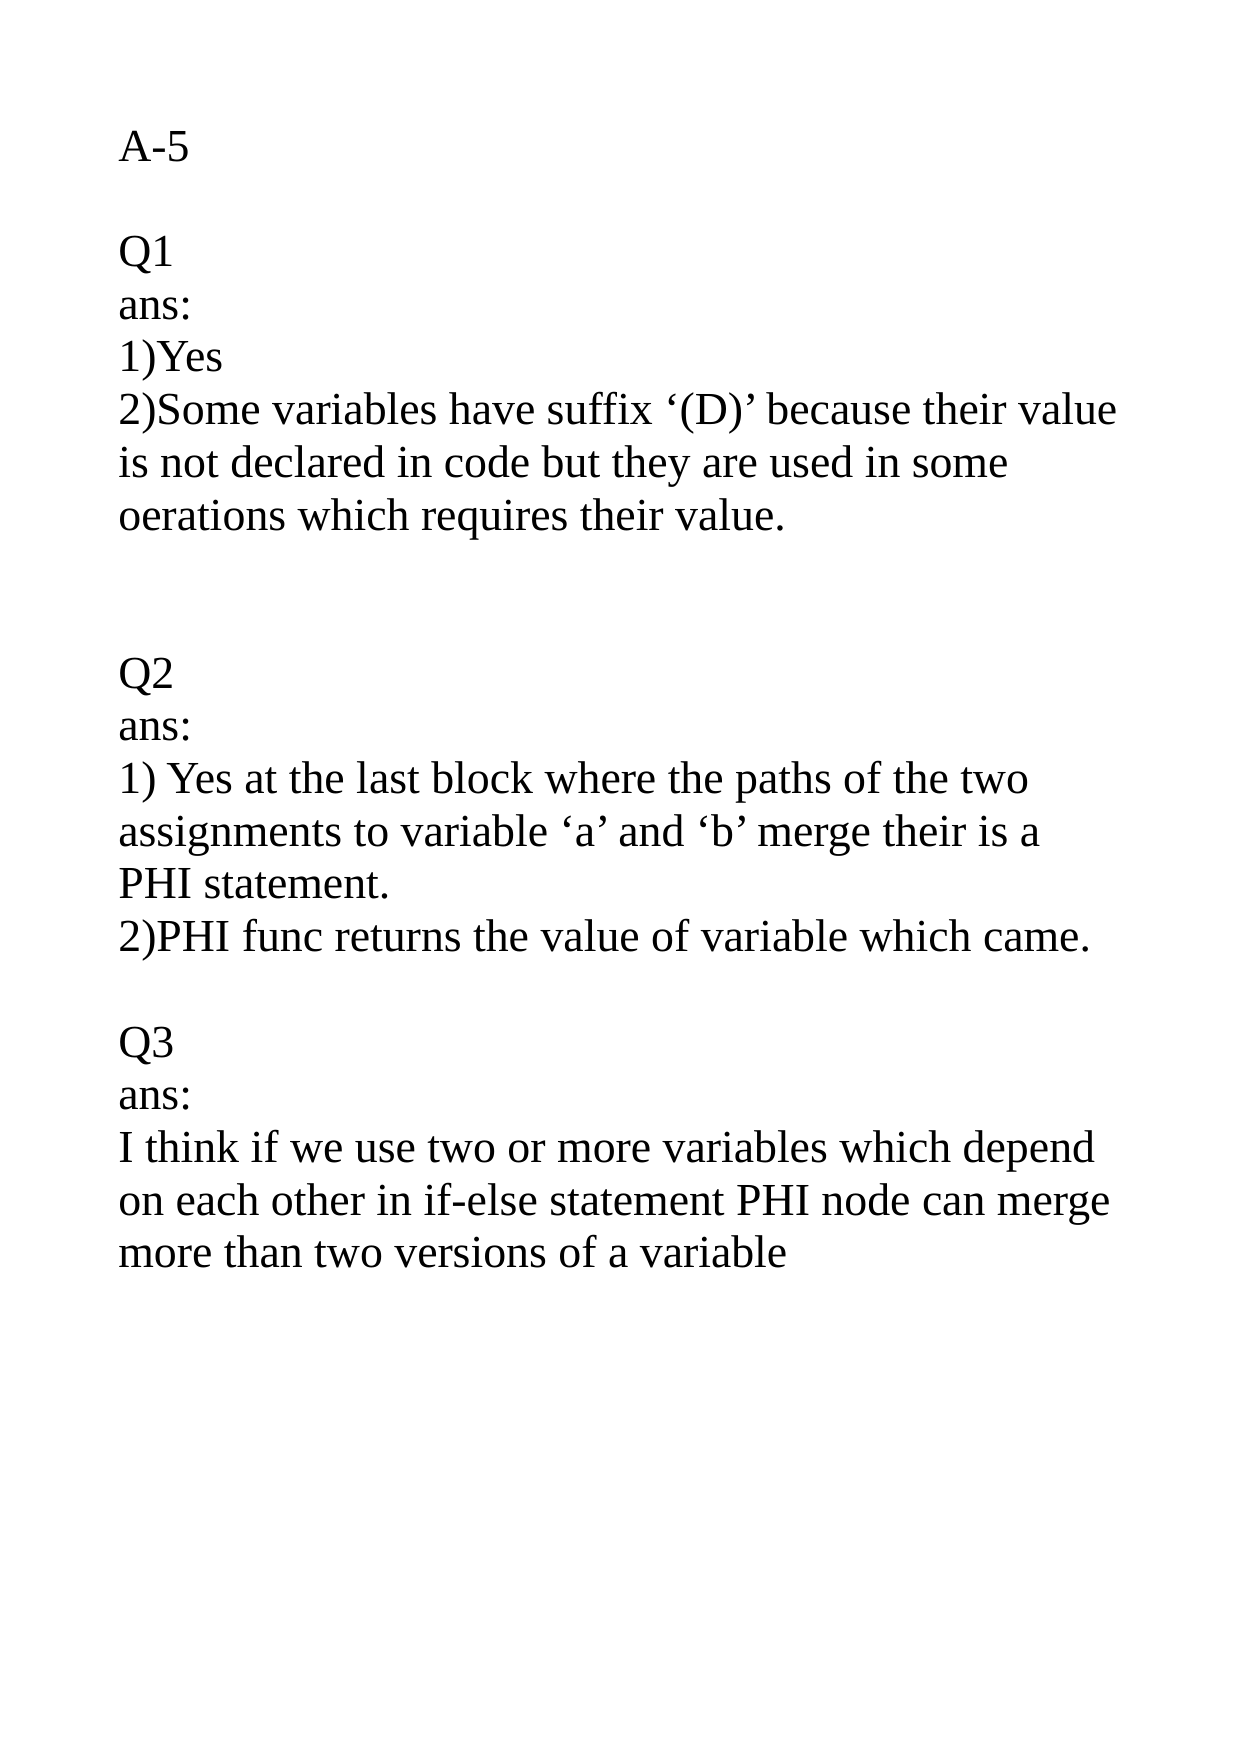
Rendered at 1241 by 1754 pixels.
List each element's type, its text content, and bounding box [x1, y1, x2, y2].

text ans: [118, 276, 1122, 329]
text ans: [118, 698, 1122, 751]
text A-5 [118, 118, 1122, 171]
text 1)Yes [118, 329, 1122, 382]
text 1) Yes at the last block where the paths of the two assignments to variable ‘a’ and ‘b’ merge their is a PHI statement. [118, 751, 1122, 909]
text Q1 [118, 223, 1122, 276]
text Q3 [118, 1014, 1122, 1067]
text ans: [118, 1067, 1122, 1119]
text 2)Some variables have suffix ‘(D)’ because their value is not declared in code but they are used in some oerations which requires their value. [118, 382, 1122, 540]
text Q2 [118, 645, 1122, 698]
text I think if we use two or more variables which depend on each other in if-else statement PHI node can merge more than two versions of a variable [118, 1119, 1122, 1278]
text 2)PHI func returns the value of variable which came. [118, 909, 1122, 961]
